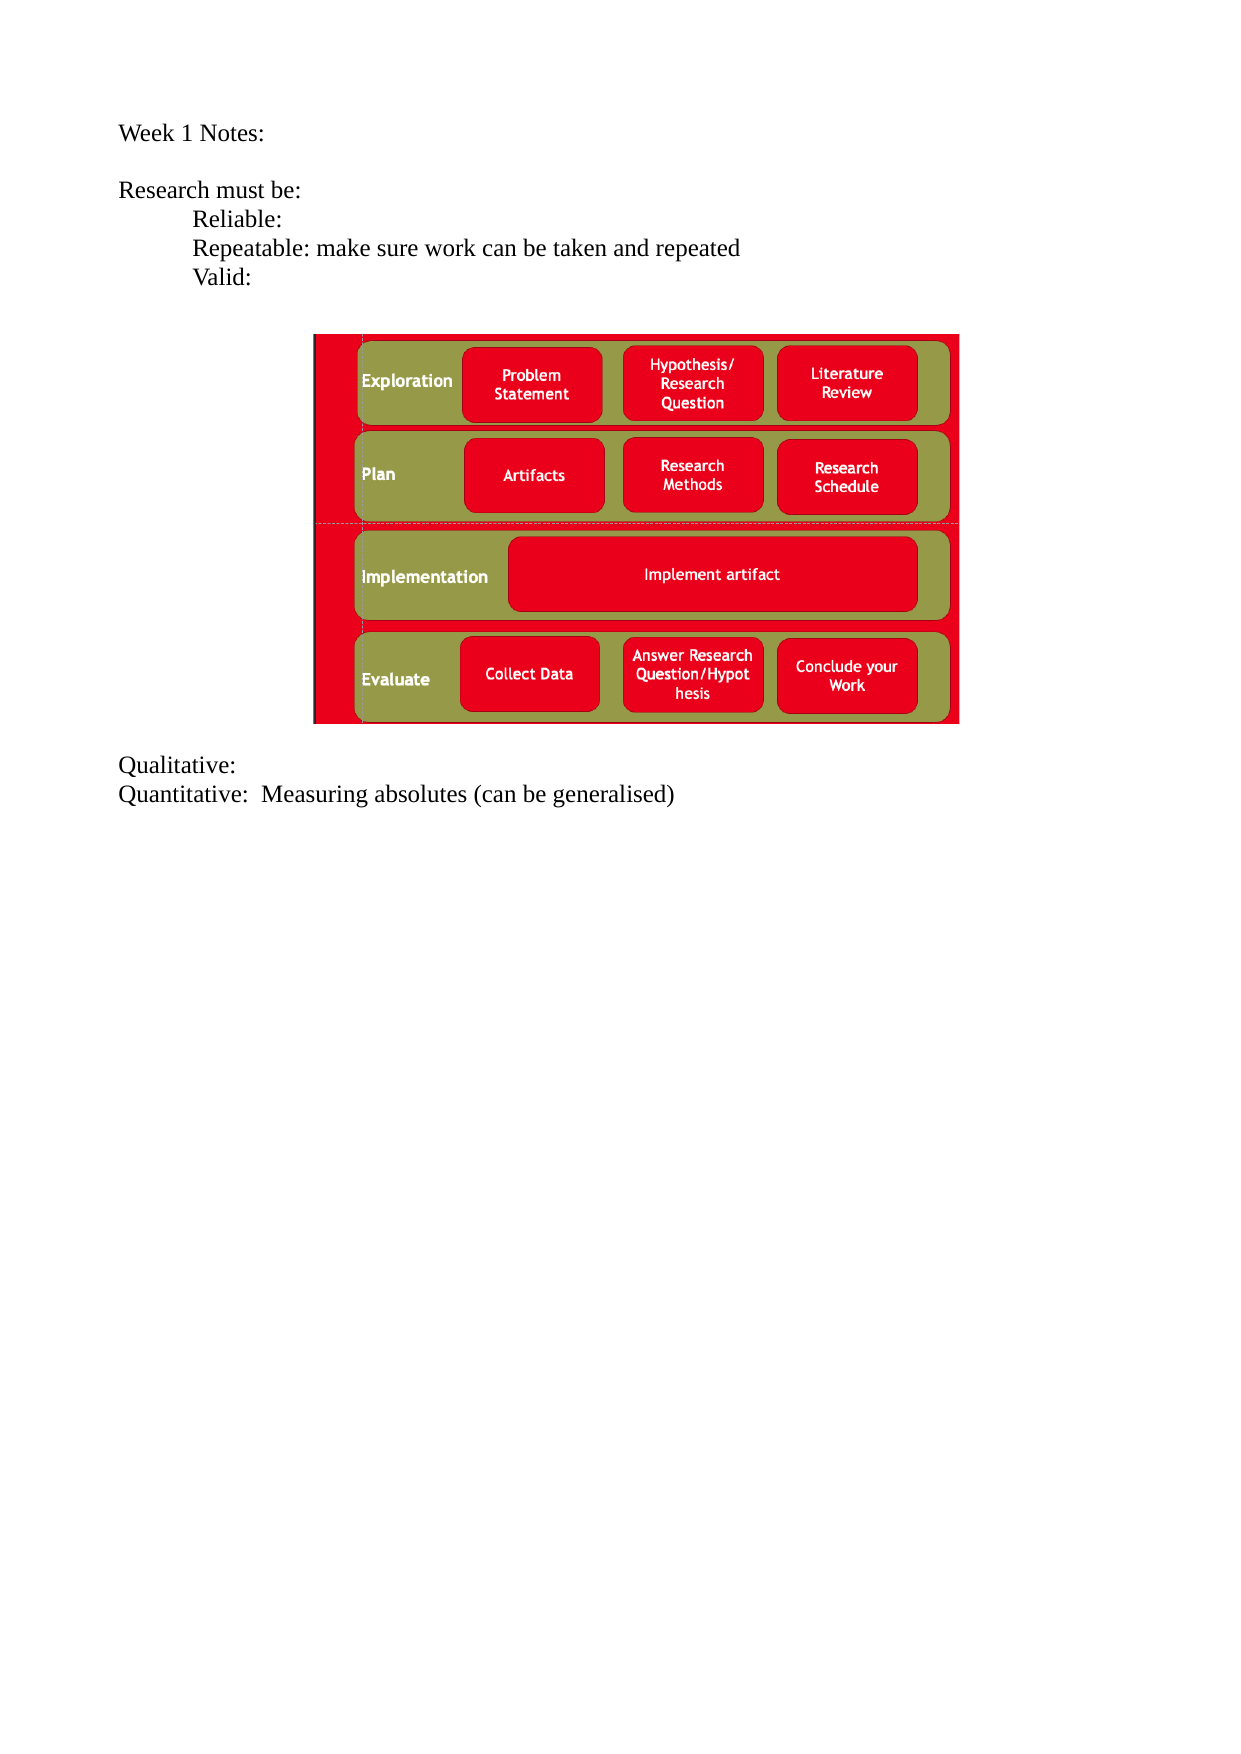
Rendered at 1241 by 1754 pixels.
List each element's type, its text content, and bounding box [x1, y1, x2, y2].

text Reliable: [118, 204, 1122, 233]
picture [313, 334, 960, 724]
text Quantitative: Measuring absolutes (can be generalised) [118, 779, 1122, 808]
text Valid: [118, 262, 1122, 291]
text Week 1 Notes: [118, 118, 1122, 147]
text Qualitative: [118, 751, 1122, 779]
text Repeatable: make sure work can be taken and repeated [118, 233, 1122, 262]
text Research must be: [118, 176, 1122, 204]
